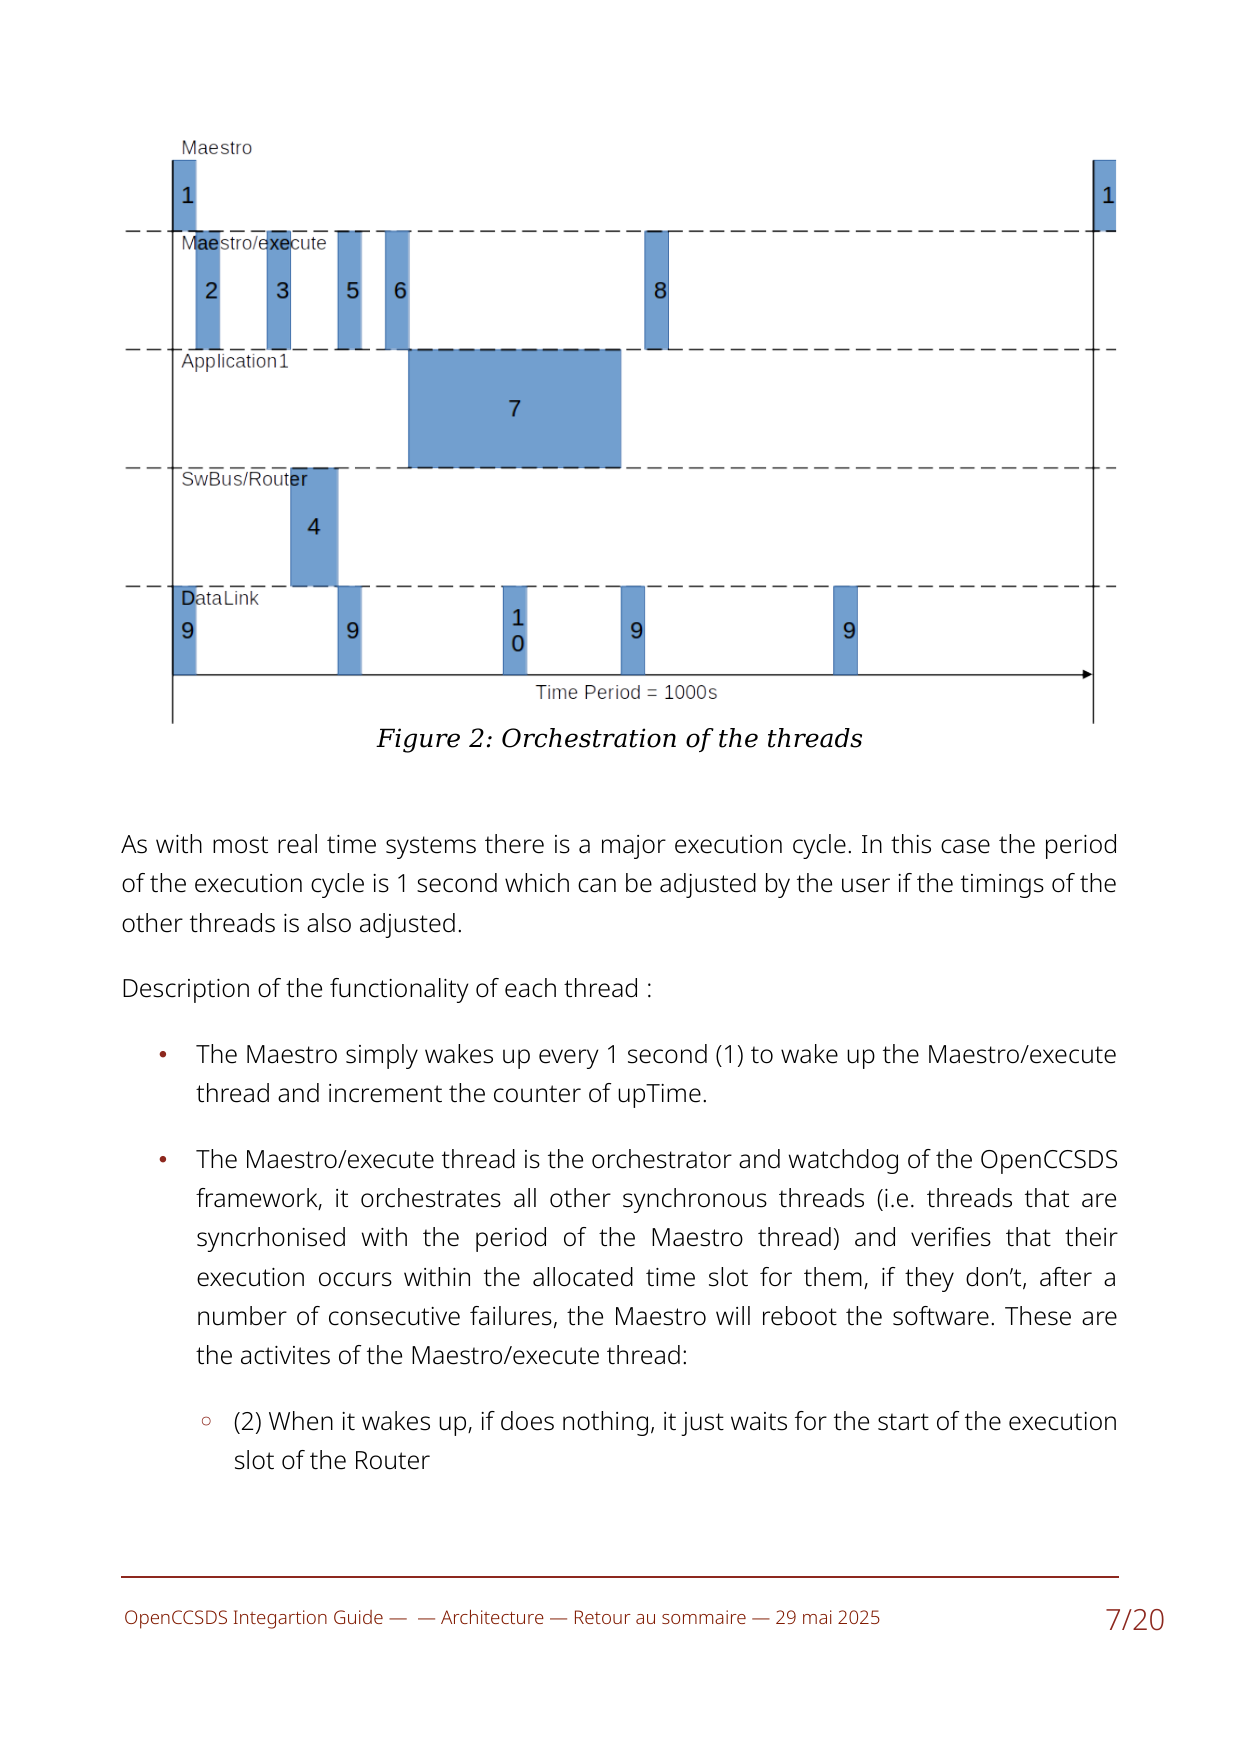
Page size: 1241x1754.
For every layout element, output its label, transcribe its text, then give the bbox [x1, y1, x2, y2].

text As with most real time systems there is a major execution cycle. In this case the period of the execution cycle is 1 second which can be adjusted by the user if the timings of the other threads is also adjusted. [121, 827, 1119, 939]
list The Maestro simply wakes up every 1 second (1) to wake up the Maestro/execute thread and increment the counter of upTime. [158, 1037, 1119, 1110]
picture [124, 136, 1117, 724]
text Figure 2: Orchestration of the threads [124, 724, 1116, 753]
text Description of the functionality of each thread : [121, 971, 1119, 1005]
list (2) When it wakes up, if does nothing, it just waits for the start of the execution slot of the Router [196, 1403, 1119, 1476]
list The Maestro/execute thread is the orchestrator and watchdog of the OpenCCSDS framework, it orchestrates all other synchronous threads (i.e. threads that are syncrhonised with the period of the Maestro thread) and verifies that their execution occurs within the allocated time slot for them, if they don’t, after a number of consecutive failures, the Maestro will reboot the software. These are the activites of the Maestro/execute thread: [158, 1142, 1119, 1372]
